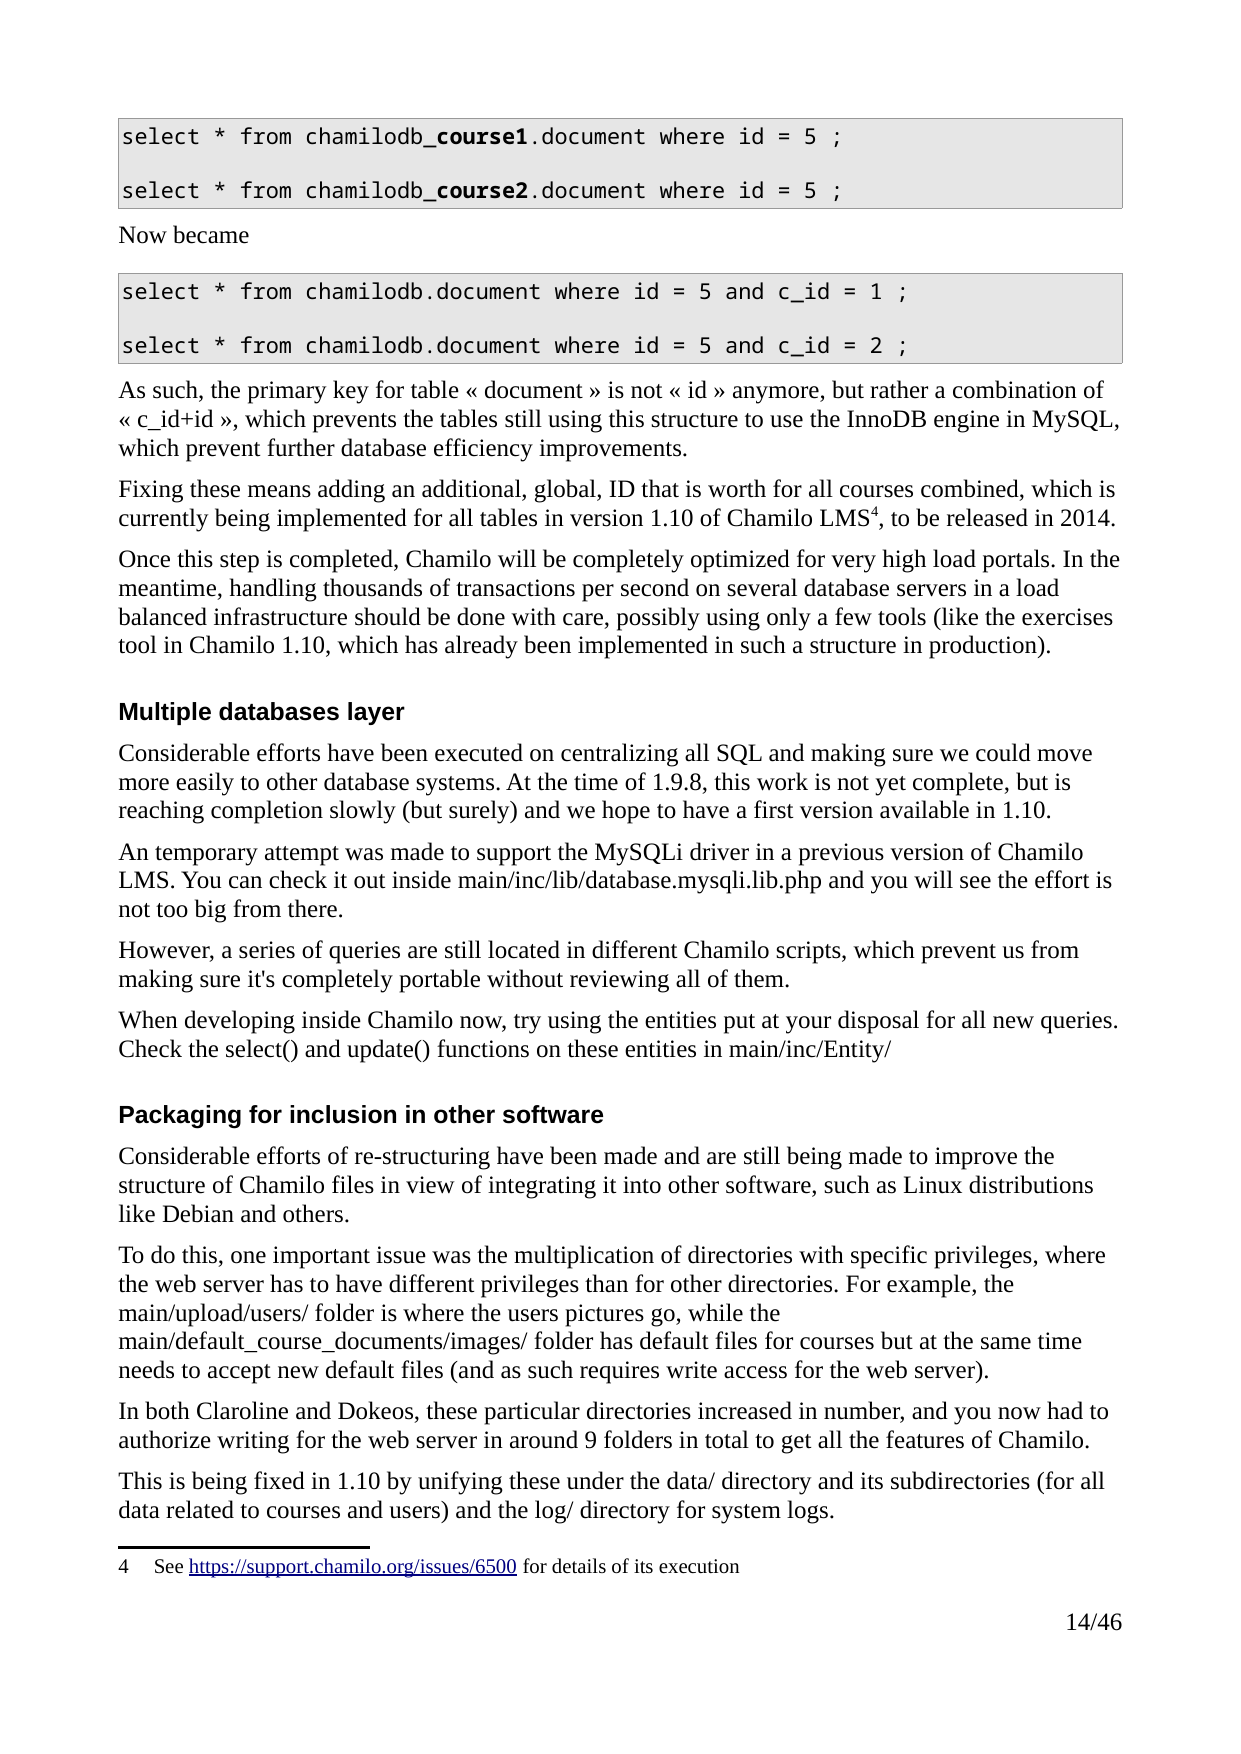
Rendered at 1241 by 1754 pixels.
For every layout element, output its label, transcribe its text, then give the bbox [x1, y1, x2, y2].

text select * from chamilodb_course2.document where id = 5 ; [119, 172, 1122, 208]
text To do this, one important issue was the multiplication of directories with specific privileges, where the web server has to have different privileges than for other directories. For example, the main/upload/users/ folder is where the users pictures go, while the main/default_course_documents/images/ folder has default files for courses but at the same time needs to accept new default files (and as such requires write access for the web server). [118, 1240, 1122, 1384]
text Considerable efforts have been executed on centralizing all SQL and making sure we could move more easily to other database systems. At the time of 1.9.8, this work is not yet complete, but is reaching completion slowly (but surely) and we hope to have a first version available in 1.10. [118, 738, 1122, 824]
text Fixing these means adding an additional, global, ID that is worth for all courses combined, which is currently being implemented for all tables in version 1.10 of Chamilo LMS, to be released in 2014. [118, 474, 1122, 532]
text As such, the primary key for table « document » is not « id » anymore, but rather a combination of « c_id+id », which prevents the tables still using this structure to use the InnoDB engine in MySQL, which prevent further database efficiency improvements. [118, 376, 1122, 462]
text See https://support.chamilo.org/issues/6500 for details of its execution [118, 1553, 1122, 1578]
text select * from chamilodb.document where id = 5 and c_id = 1 ; [119, 274, 1122, 306]
text However, a series of queries are still located in different Chamilo scripts, which prevent us from making sure it's completely portable without reviewing all of them. [118, 935, 1122, 993]
subtitle Multiple databases layer [118, 697, 1122, 725]
text An temporary attempt was made to support the MySQLi driver in a previous version of Chamilo LMS. You can check it out inside main/inc/lib/database.mysqli.lib.php and you will see the effort is not too big from there. [118, 837, 1122, 923]
text select * from chamilodb_course1.document where id = 5 ; [119, 119, 1122, 151]
text Considerable efforts of re-structuring have been made and are still being made to improve the structure of Chamilo files in view of integrating it into other software, such as Linux distributions like Debian and others. [118, 1141, 1122, 1228]
text Once this step is completed, Chamilo will be completely optimized for very high load portals. In the meantime, handling thousands of transactions per second on several database servers in a load balanced infrastructure should be done with care, possibly using only a few tools (like the exercises tool in Chamilo 1.10, which has already been implemented in such a structure in production). [118, 544, 1122, 659]
subtitle Packaging for inclusion in other software [118, 1100, 1122, 1129]
text In both Claroline and Dokeos, these particular directories increased in number, and you now had to authorize writing for the web server in around 9 folders in total to get all the features of Chamilo. [118, 1396, 1122, 1454]
text select * from chamilodb.document where id = 5 and c_id = 2 ; [119, 327, 1122, 363]
text This is being fixed in 1.10 by unifying these under the data/ directory and its subdirectories (for all data related to courses and users) and the log/ directory for system logs. [118, 1466, 1122, 1524]
text When developing inside Chamilo now, try using the entities put at your disposal for all new queries. Check the select() and update() functions on these entities in main/inc/Entity/ [118, 1005, 1122, 1063]
text Now became [118, 220, 1122, 249]
